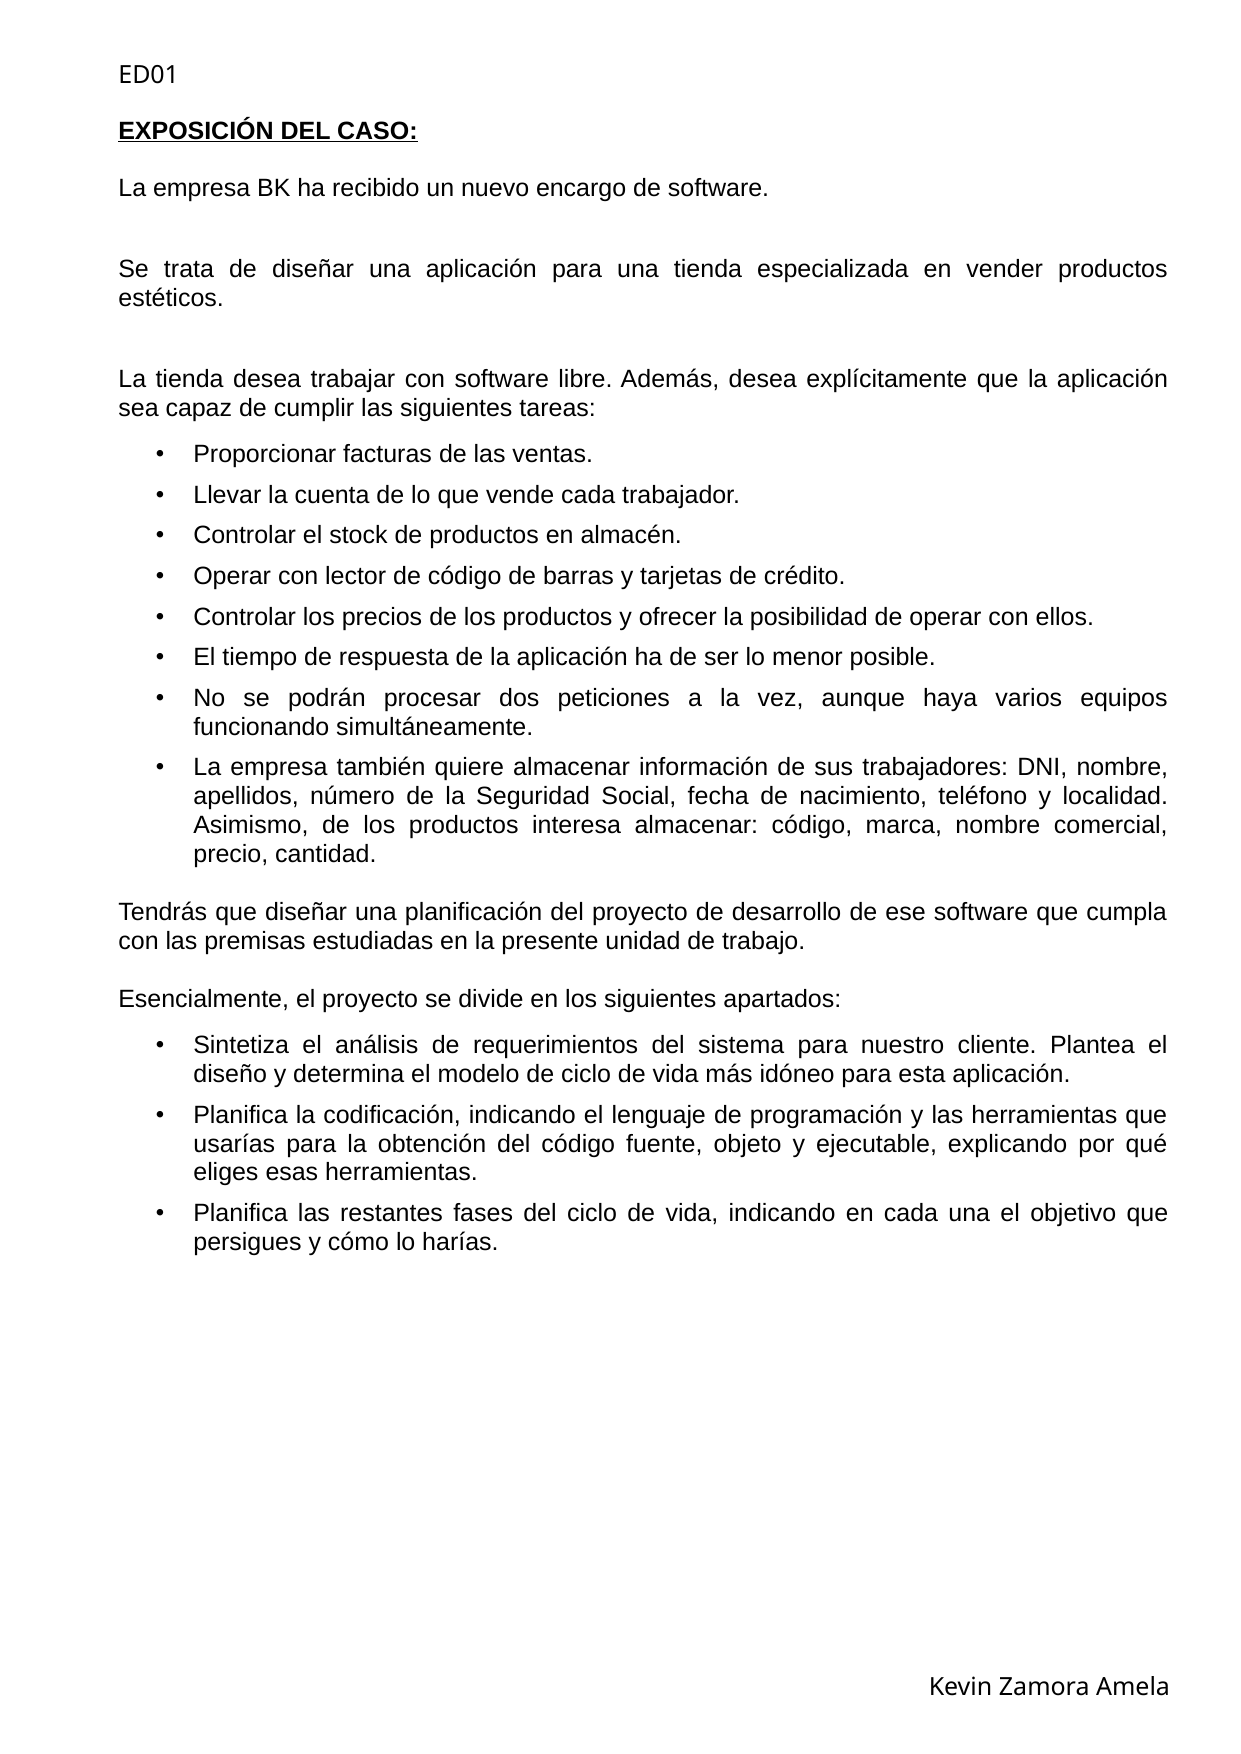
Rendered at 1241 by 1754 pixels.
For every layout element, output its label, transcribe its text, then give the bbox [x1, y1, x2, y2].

text Esencialmente, el proyecto se divide en los siguientes apartados: [118, 984, 1170, 1013]
list Llevar la cuenta de lo que vende cada trabajador. [156, 480, 1170, 509]
text La tienda desea trabajar con software libre. Además, desea explícitamente que la aplicación sea capaz de cumplir las siguientes tareas: [118, 364, 1170, 421]
text La empresa BK ha recibido un nuevo encargo de software. [118, 173, 1170, 202]
text EXPOSICIÓN DEL CASO: [118, 116, 1170, 144]
list Controlar los precios de los productos y ofrecer la posibilidad de operar con ellos. [156, 602, 1170, 631]
list Planifica la codificación, indicando el lenguaje de programación y las herramientas que usarías para la obtención del código fuente, objeto y ejecutable, explicando por qué eliges esas herramientas. [156, 1100, 1170, 1186]
text Se trata de diseñar una aplicación para una tienda especializada en vender productos estéticos. [118, 254, 1170, 312]
list Sintetiza el análisis de requerimientos del sistema para nuestro cliente. Plantea el diseño y determina el modelo de ciclo de vida más idóneo para esta aplicación. [156, 1030, 1170, 1088]
list Operar con lector de código de barras y tarjetas de crédito. [156, 561, 1170, 590]
list El tiempo de respuesta de la aplicación ha de ser lo menor posible. [156, 642, 1170, 671]
list Controlar el stock de productos en almacén. [156, 520, 1170, 549]
text Tendrás que diseñar una planificación del proyecto de desarrollo de ese software que cumpla con las premisas estudiadas en la presente unidad de trabajo. [118, 897, 1170, 954]
list Proporcionar facturas de las ventas. [156, 439, 1170, 468]
list No se podrán procesar dos peticiones a la vez, aunque haya varios equipos funcionando simultáneamente. [156, 683, 1170, 741]
list La empresa también quiere almacenar información de sus trabajadores: DNI, nombre, apellidos, número de la Seguridad Social, fecha de nacimiento, teléfono y localidad. Asimismo, de los productos interesa almacenar: código, marca, nombre comercial, precio, cantidad. [156, 752, 1170, 867]
list Planifica las restantes fases del ciclo de vida, indicando en cada una el objetivo que persigues y cómo lo harías. [156, 1198, 1170, 1255]
